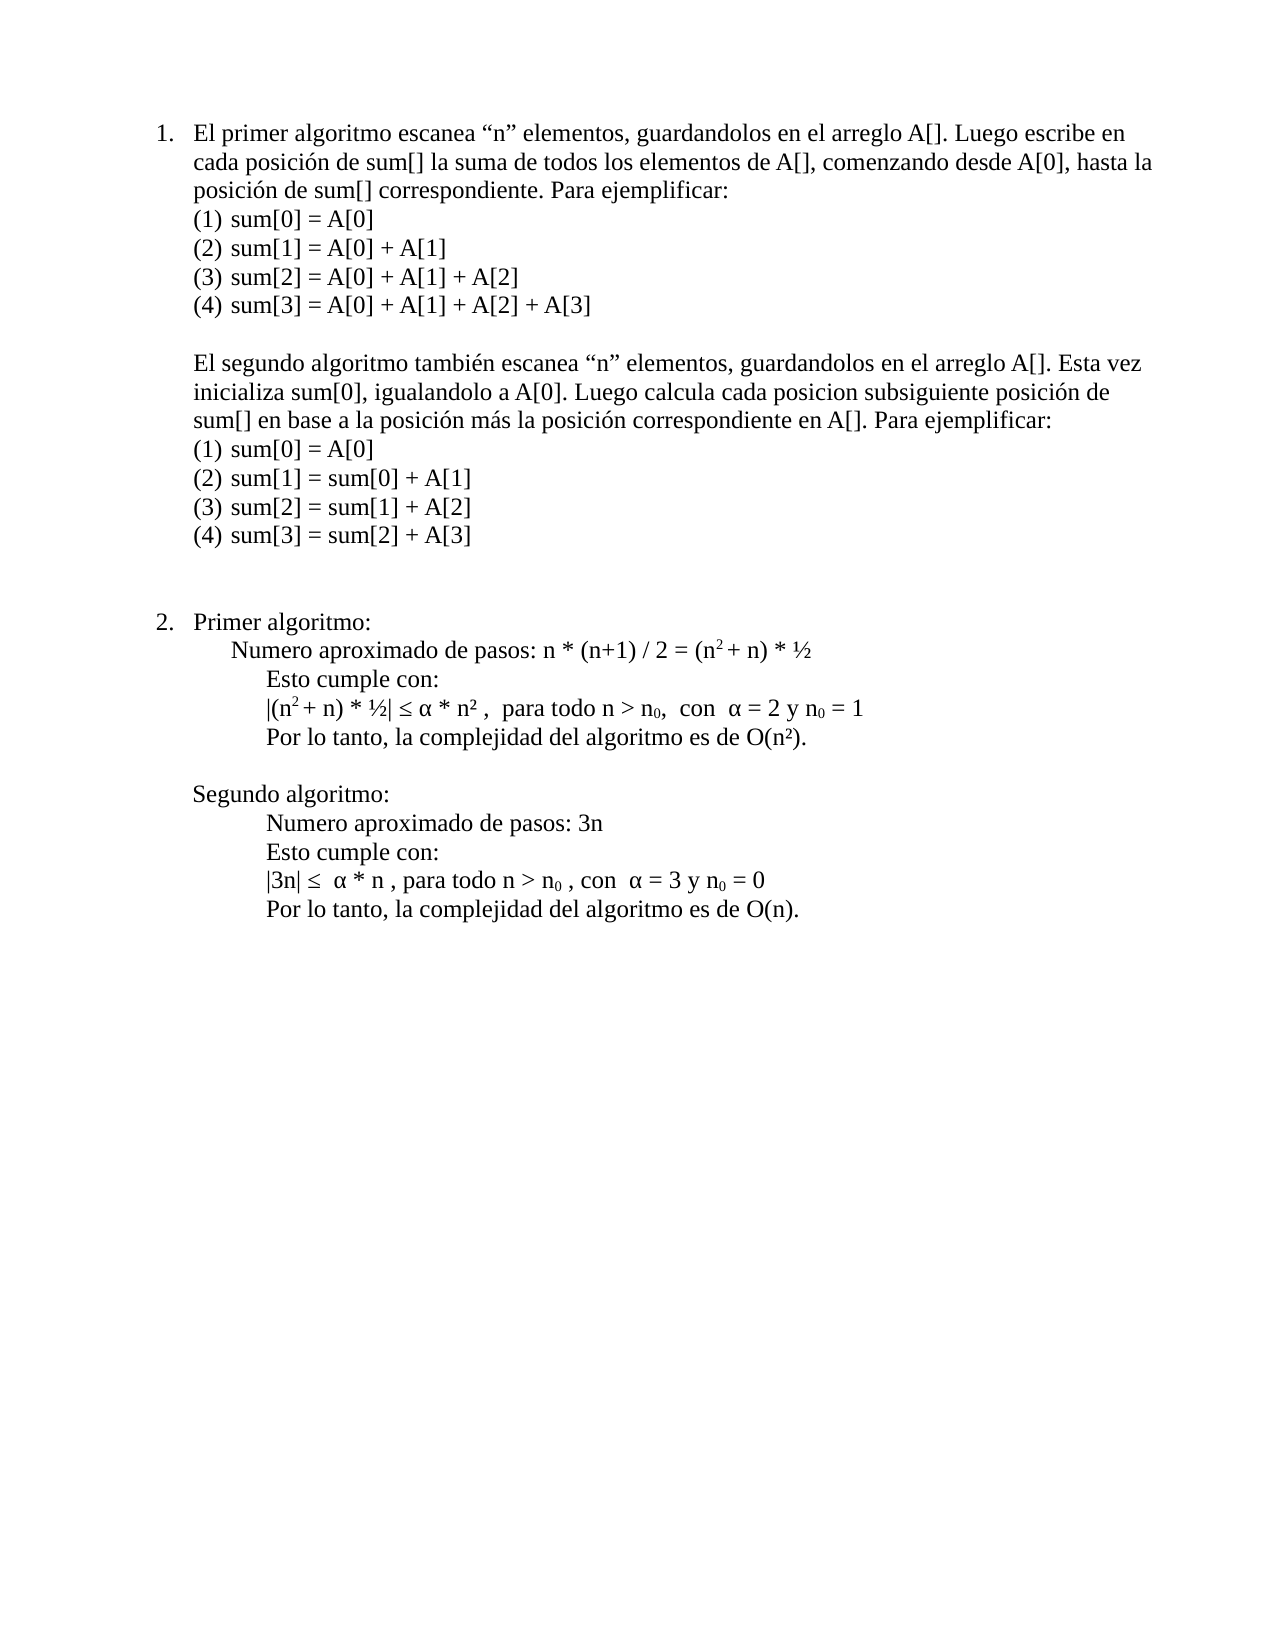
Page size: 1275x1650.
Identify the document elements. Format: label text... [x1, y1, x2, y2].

list sum[3] = sum[2] + A[3] [193, 521, 1157, 549]
list sum[0] = A[0] [193, 204, 1157, 233]
text Esto cumple con: [118, 837, 1157, 866]
text |3n| ≤ α * n , para todo n > n0 , con α = 3 y n0 = 0 [118, 866, 1157, 894]
text |(n2 + n) * ½| ≤ α * n² , para todo n > n0, con α = 2 y n0 = 1 [118, 693, 1157, 722]
list sum[0] = A[0] [193, 434, 1157, 463]
text Por lo tanto, la complejidad del algoritmo es de O(n²). [118, 722, 1157, 751]
list El primer algoritmo escanea “n” elementos, guardandolos en el arreglo A[]. Luego escribe en cada posición de sum[] la suma de todos los elementos de A[], comenzando desde A[0], hasta la posición de sum[] correspondiente. Para ejemplificar: [156, 118, 1157, 204]
list sum[3] = A[0] + A[1] + A[2] + A[3] [193, 291, 1157, 319]
text Esto cumple con: [118, 664, 1157, 693]
text Por lo tanto, la complejidad del algoritmo es de O(n). [118, 894, 1157, 923]
list Numero aproximado de pasos: n * (n+1) / 2 = (n2 + n) * ½ [193, 636, 1157, 664]
list El segundo algoritmo también escanea “n” elementos, guardandolos en el arreglo A[]. Esta vez inicializa sum[0], igualandolo a A[0]. Luego calcula cada posicion subsiguiente posición de sum[] en base a la posición más la posición correspondiente en A[]. Para ejemplificar: [156, 348, 1157, 434]
list sum[2] = A[0] + A[1] + A[2] [193, 262, 1157, 291]
text Segundo algoritmo: [118, 779, 1157, 808]
list Primer algoritmo: [156, 607, 1157, 636]
text Numero aproximado de pasos: 3n [118, 808, 1157, 837]
list sum[1] = A[0] + A[1] [193, 233, 1157, 262]
list sum[2] = sum[1] + A[2] [193, 492, 1157, 521]
list sum[1] = sum[0] + A[1] [193, 463, 1157, 492]
